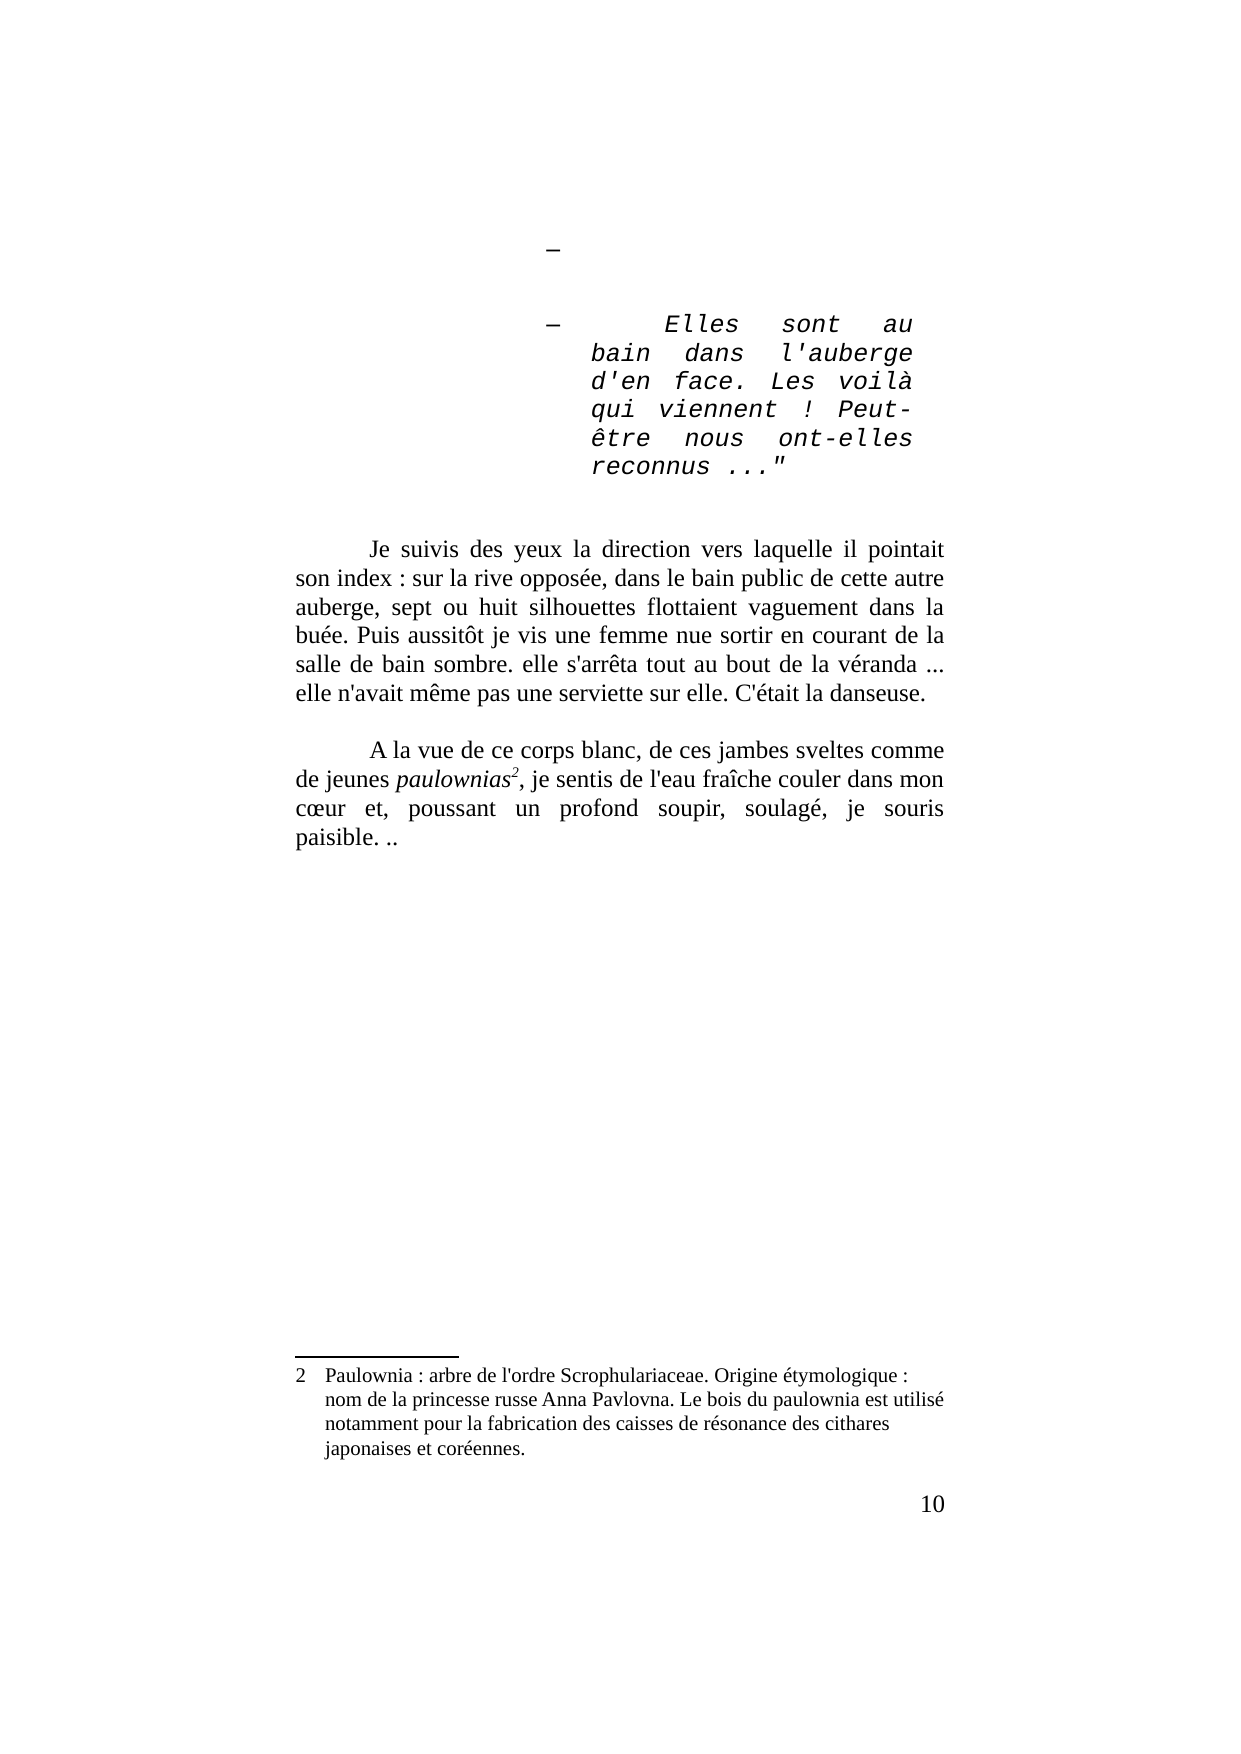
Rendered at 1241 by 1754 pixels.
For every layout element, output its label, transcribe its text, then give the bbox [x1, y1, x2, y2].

text Je suivis des yeux la direction vers laquelle il pointait son index : sur la rive opposée, dans le bain public de cette autre auberge, sept ou huit silhouettes flottaient vaguement dans la buée. Puis aussitôt je vis une femme nue sortir en courant de la salle de bain sombre. elle s'arrêta tout au bout de la véranda ... elle n'avait même pas une serviette sur elle. C'était la danseuse. [295, 534, 945, 707]
list Elles sont au bain dans l'auberge d'en face. Les voilà qui viennent ! Peut-être nous ont-elles reconnus ..." [472, 312, 915, 482]
text A la vue de ce corps blanc, de ces jambes sveltes comme de jeunes paulownias, je sentis de l'eau fraîche couler dans mon cœur et, poussant un profond soupir, soulagé, je souris paisible. .. [295, 736, 945, 851]
text Paulownia : arbre de l'ordre Scrophulariaceae. Origine étymologique : nom de la princesse russe Anna Pavlovna. Le bois du paulownia est utilisé notamment pour la fabrication des caisses de résonance des cithares japonaises et coréennes. [295, 1363, 945, 1459]
